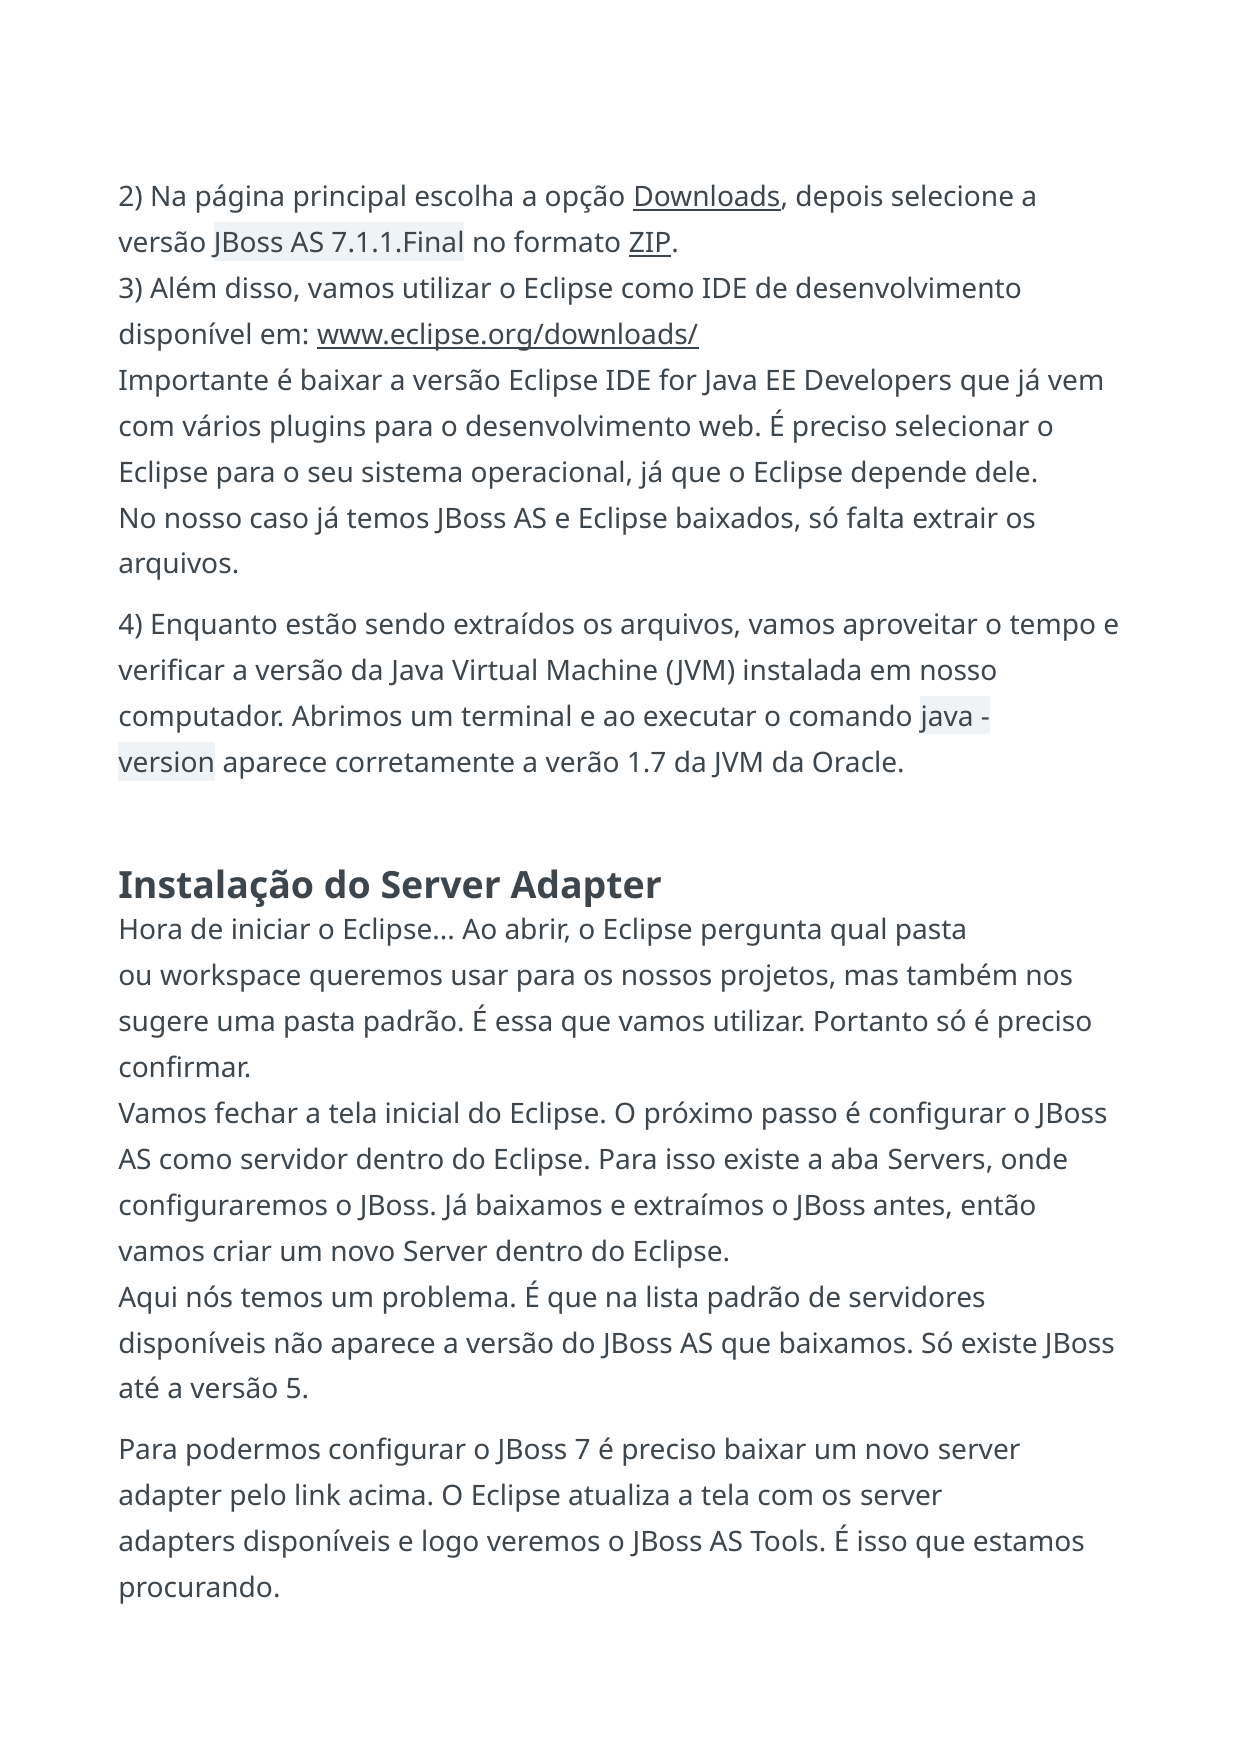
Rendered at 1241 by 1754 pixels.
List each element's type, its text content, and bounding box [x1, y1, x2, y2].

text Vamos fechar a tela inicial do Eclipse. O próximo passo é configurar o JBoss AS como servidor dentro do Eclipse. Para isso existe a aba Servers, onde configuraremos o JBoss. Já baixamos e extraímos o JBoss antes, então vamos criar um novo Server dentro do Eclipse. [118, 1093, 1122, 1269]
text Hora de iniciar o Eclipse... Ao abrir, o Eclipse pergunta qual pasta ou workspace queremos usar para os nossos projetos, mas também nos sugere uma pasta padrão. É essa que vamos utilizar. Portanto só é preciso confirmar. [118, 909, 1122, 1086]
text Aqui nós temos um problema. É que na lista padrão de servidores disponíveis não aparece a versão do JBoss AS que baixamos. Só existe JBoss até a versão 5. [118, 1277, 1122, 1407]
text Para podermos configurar o JBoss 7 é preciso baixar um novo server adapter pelo link acima. O Eclipse atualiza a tela com os server adapters disponíveis e logo veremos o JBoss AS Tools. É isso que estamos procurando. [118, 1429, 1122, 1606]
text No nosso caso já temos JBoss AS e Eclipse baixados, só falta extrair os arquivos. [118, 498, 1122, 582]
subtitle Instalação do Server Adapter [118, 858, 1122, 909]
text 3) Além disso, vamos utilizar o Eclipse como IDE de desenvolvimento disponível em: www.eclipse.org/downloads/ [118, 268, 1122, 352]
text Importante é baixar a versão Eclipse IDE for Java EE Developers que já vem com vários plugins para o desenvolvimento web. É preciso selecionar o Eclipse para o seu sistema operacional, já que o Eclipse depende dele. [118, 360, 1122, 490]
text 2) Na página principal escolha a opção Downloads, depois selecione a versão JBoss AS 7.1.1.Final no formato ZIP. [118, 176, 1122, 261]
text 4) Enquanto estão sendo extraídos os arquivos, vamos aproveitar o tempo e verificar a versão da Java Virtual Machine (JVM) instalada em nosso computador. Abrimos um terminal e ao executar o comando java -version aparece corretamente a verão 1.7 da JVM da Oracle. [118, 604, 1122, 781]
